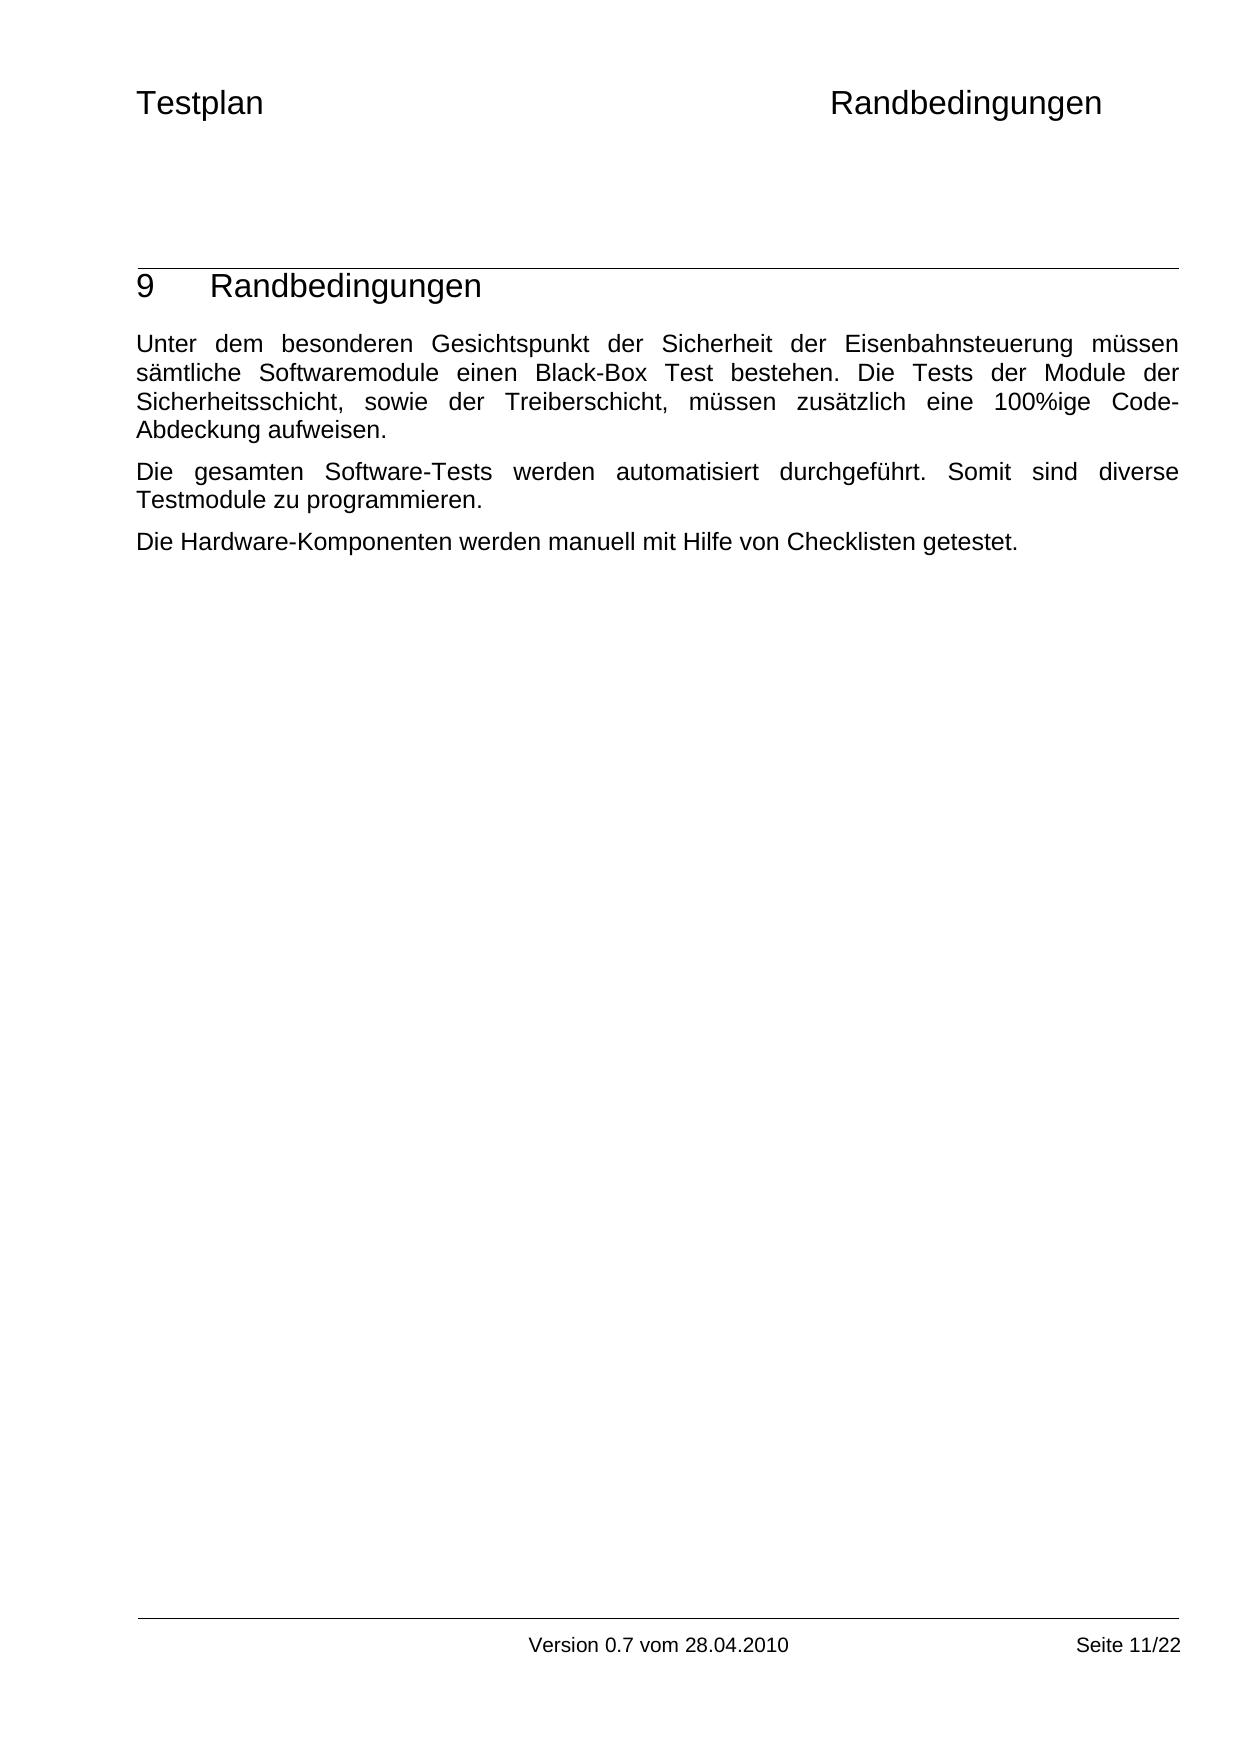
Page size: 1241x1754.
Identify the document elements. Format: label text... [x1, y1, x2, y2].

text Die gesamten Software-Tests werden automatisiert durchgeführt. Somit sind diverse Testmodule zu programmieren. [136, 457, 1181, 514]
subtitle Randbedingungen [382, 289, 439, 304]
text Unter dem besonderen Gesichtspunkt der Sicherheit der Eisenbahnsteuerung müssen sämtliche Softwaremodule einen Black-Box Test bestehen. Die Tests der Module der Sicherheitsschicht, sowie der Treiberschicht, müssen zusätzlich eine 100%ige Code-Abdeckung aufweisen. [136, 329, 1181, 444]
subtitle Randbedingungen [438, 289, 1181, 304]
text Die Hardware-Komponenten werden manuell mit Hilfe von Checklisten getestet. [136, 527, 1181, 556]
subtitle Randbedingungen [136, 289, 383, 304]
